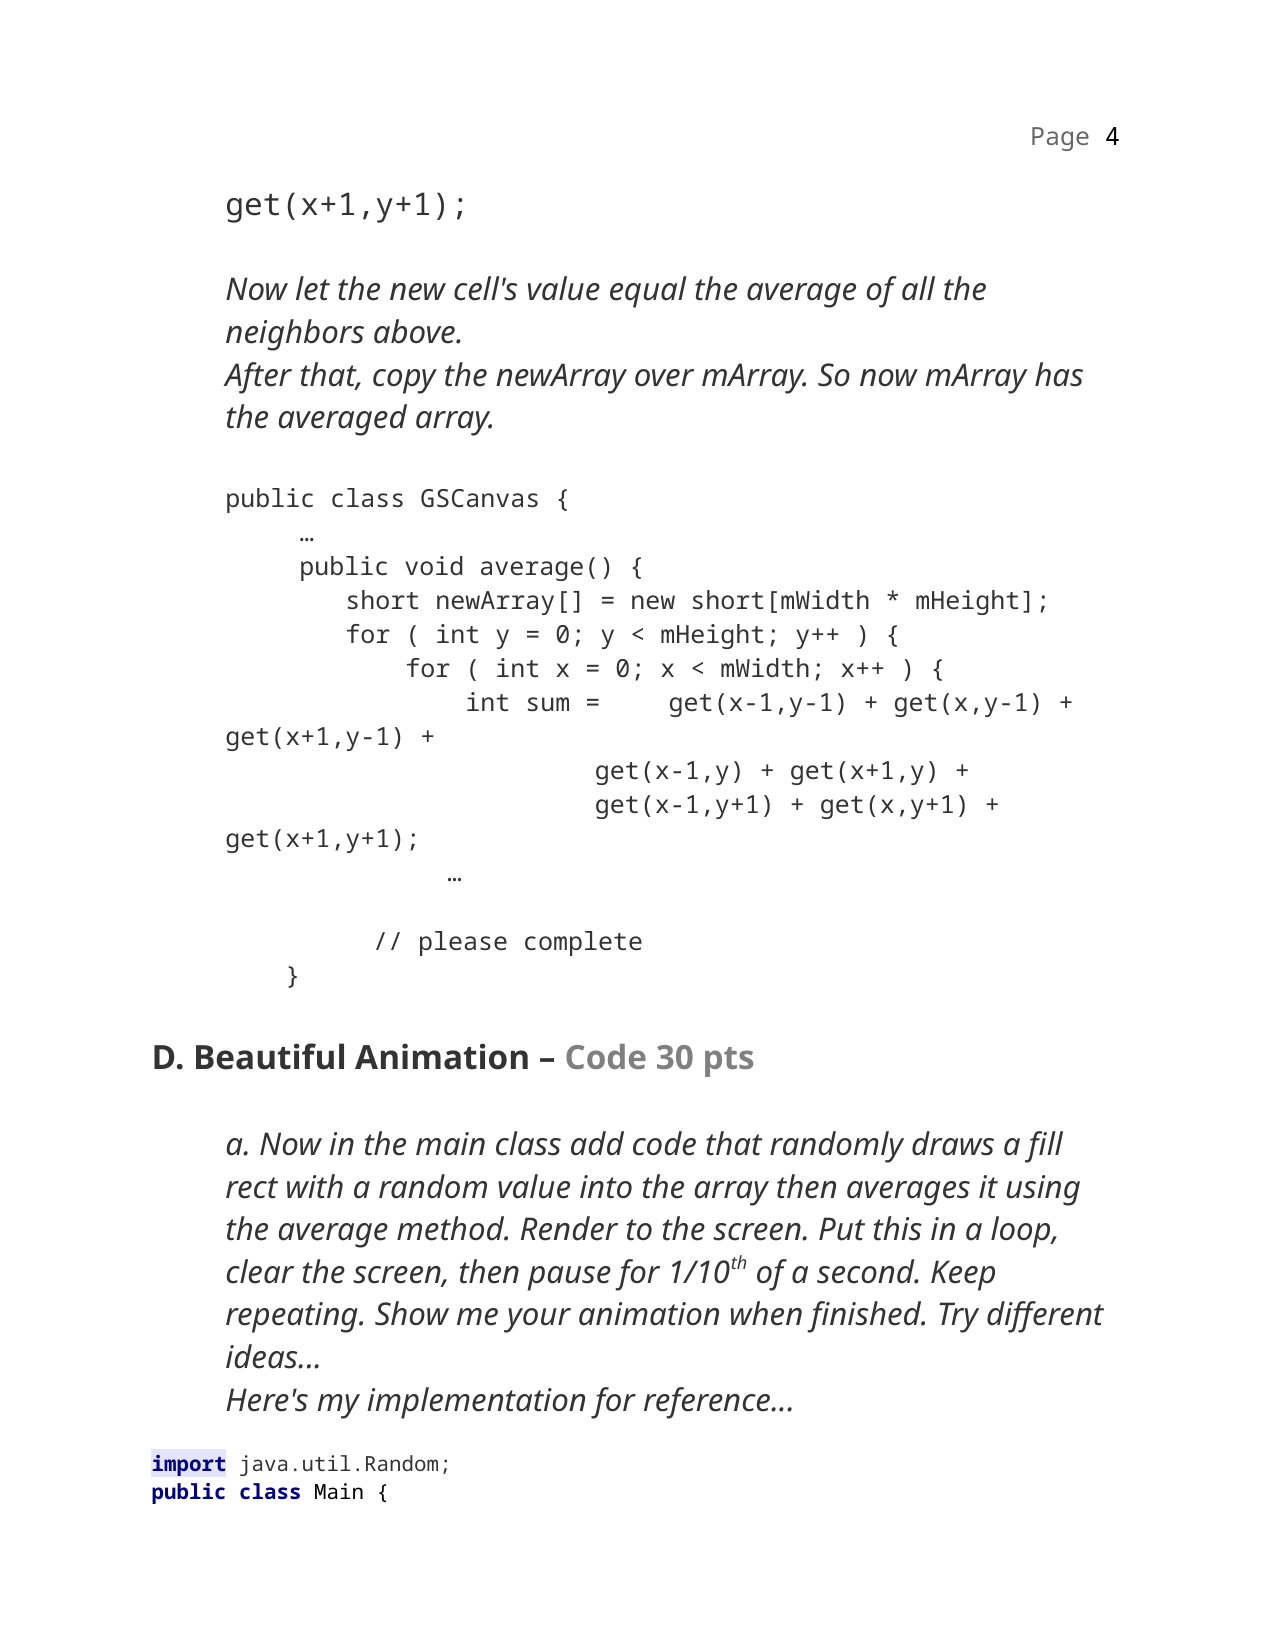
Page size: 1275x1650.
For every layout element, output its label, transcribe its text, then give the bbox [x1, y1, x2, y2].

text get(x-1,y+1) + get(x,y+1) + get(x+1,y+1); [225, 787, 1119, 855]
text for ( int x = 0; x < mWidth; x++ ) { [225, 651, 1119, 685]
text get(x-1,y) + get(x+1,y) + [225, 753, 1119, 787]
text // please complete [225, 923, 1119, 957]
text Now let the new cell's value equal the average of all the neighbors above. [225, 267, 1119, 353]
text … [225, 514, 1119, 548]
text a. Now in the main class add code that randomly draws a fill rect with a random value into the array then averages it using the average method. Render to the screen. Put this in a loop, clear the screen, then pause for 1/10th of a second. Keep repeating. Show me your animation when finished. Try different ideas... [225, 1122, 1119, 1378]
text for ( int y = 0; y < mHeight; y++ ) { [225, 617, 1119, 651]
text int sum = get(x-1,y-1) + get(x,y-1) + get(x+1,y-1) + [225, 685, 1119, 753]
text } [225, 957, 1119, 991]
text public void average() { [225, 548, 1119, 583]
text After that, copy the newArray over mArray. So now mArray has the averaged array. [225, 353, 1119, 438]
text get(x+1,y+1); [225, 182, 1119, 225]
text … [225, 855, 1119, 889]
text public class Main { [151, 1477, 1119, 1506]
text import java.util.Random; [151, 1449, 1119, 1477]
text public class GSCanvas { [225, 480, 1119, 514]
text short newArray[] = new short[mWidth * mHeight]; [225, 583, 1119, 617]
text Here's my implementation for reference... [225, 1378, 1119, 1420]
text D. Beautiful Animation – Code 30 pts [151, 1034, 1119, 1079]
